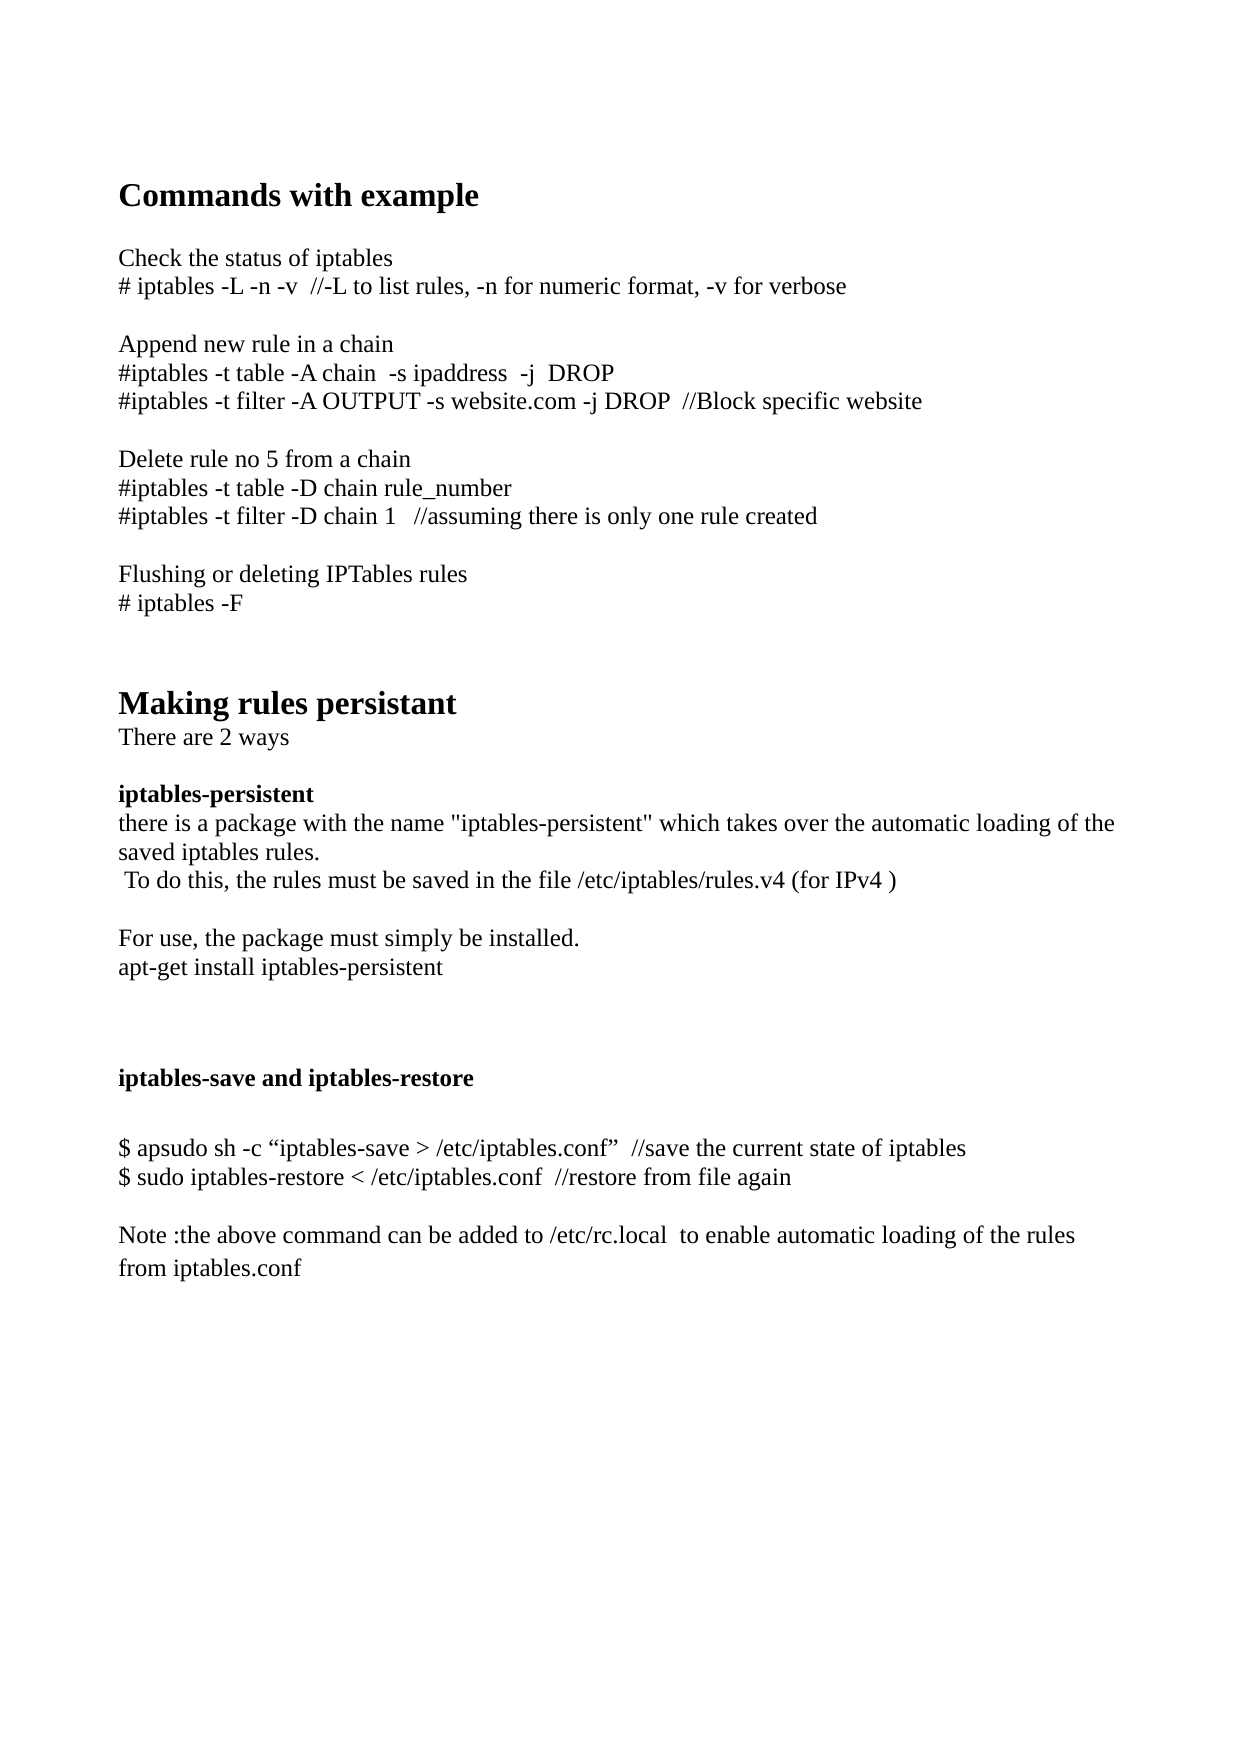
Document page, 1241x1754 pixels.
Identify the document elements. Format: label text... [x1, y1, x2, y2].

text To do this, the rules must be saved in the file /etc/iptables/rules.v4 (for IPv4 ) [118, 866, 1122, 894]
text iptables-persistent [118, 779, 1122, 808]
text Flushing or deleting IPTables rules [118, 559, 1122, 588]
subtitle iptables-save and iptables-restore [118, 1063, 1122, 1092]
text Delete rule no 5 from a chain [118, 444, 1122, 473]
text there is a package with the name "iptables-persistent" which takes over the automatic loading of the saved iptables rules. [118, 808, 1122, 866]
text $ apsudo sh -c “iptables-save > /etc/iptables.conf” //save the current state of iptables [118, 1133, 1122, 1162]
text $ sudo iptables-restore < /etc/iptables.conf //restore from file again [118, 1162, 1122, 1191]
text Append new rule in a chain [118, 329, 1122, 358]
text #iptables -t filter -A OUTPUT -s website.com -j DROP //Block specific website [118, 386, 1122, 415]
text Commands with example [118, 176, 1122, 214]
text #iptables -t filter -D chain 1 //assuming there is only one rule created [118, 501, 1122, 530]
text Check the status of iptables [118, 243, 1122, 271]
text # iptables -F [118, 588, 1122, 616]
text There are 2 ways [118, 722, 1122, 751]
text #iptables -t table -A chain -s ipaddress -j DROP [118, 358, 1122, 386]
text Note :the above command can be added to /etc/rc.local to enable automatic loading of the rules from iptables.conf [118, 1220, 1122, 1282]
text Making rules persistant [118, 683, 1122, 722]
text For use, the package must simply be installed. [118, 923, 1122, 952]
text # iptables -L -n -v //-L to list rules, -n for numeric format, -v for verbose [118, 271, 1122, 300]
text #iptables -t table -D chain rule_number [118, 473, 1122, 501]
text apt-get install iptables-persistent [118, 952, 1122, 981]
